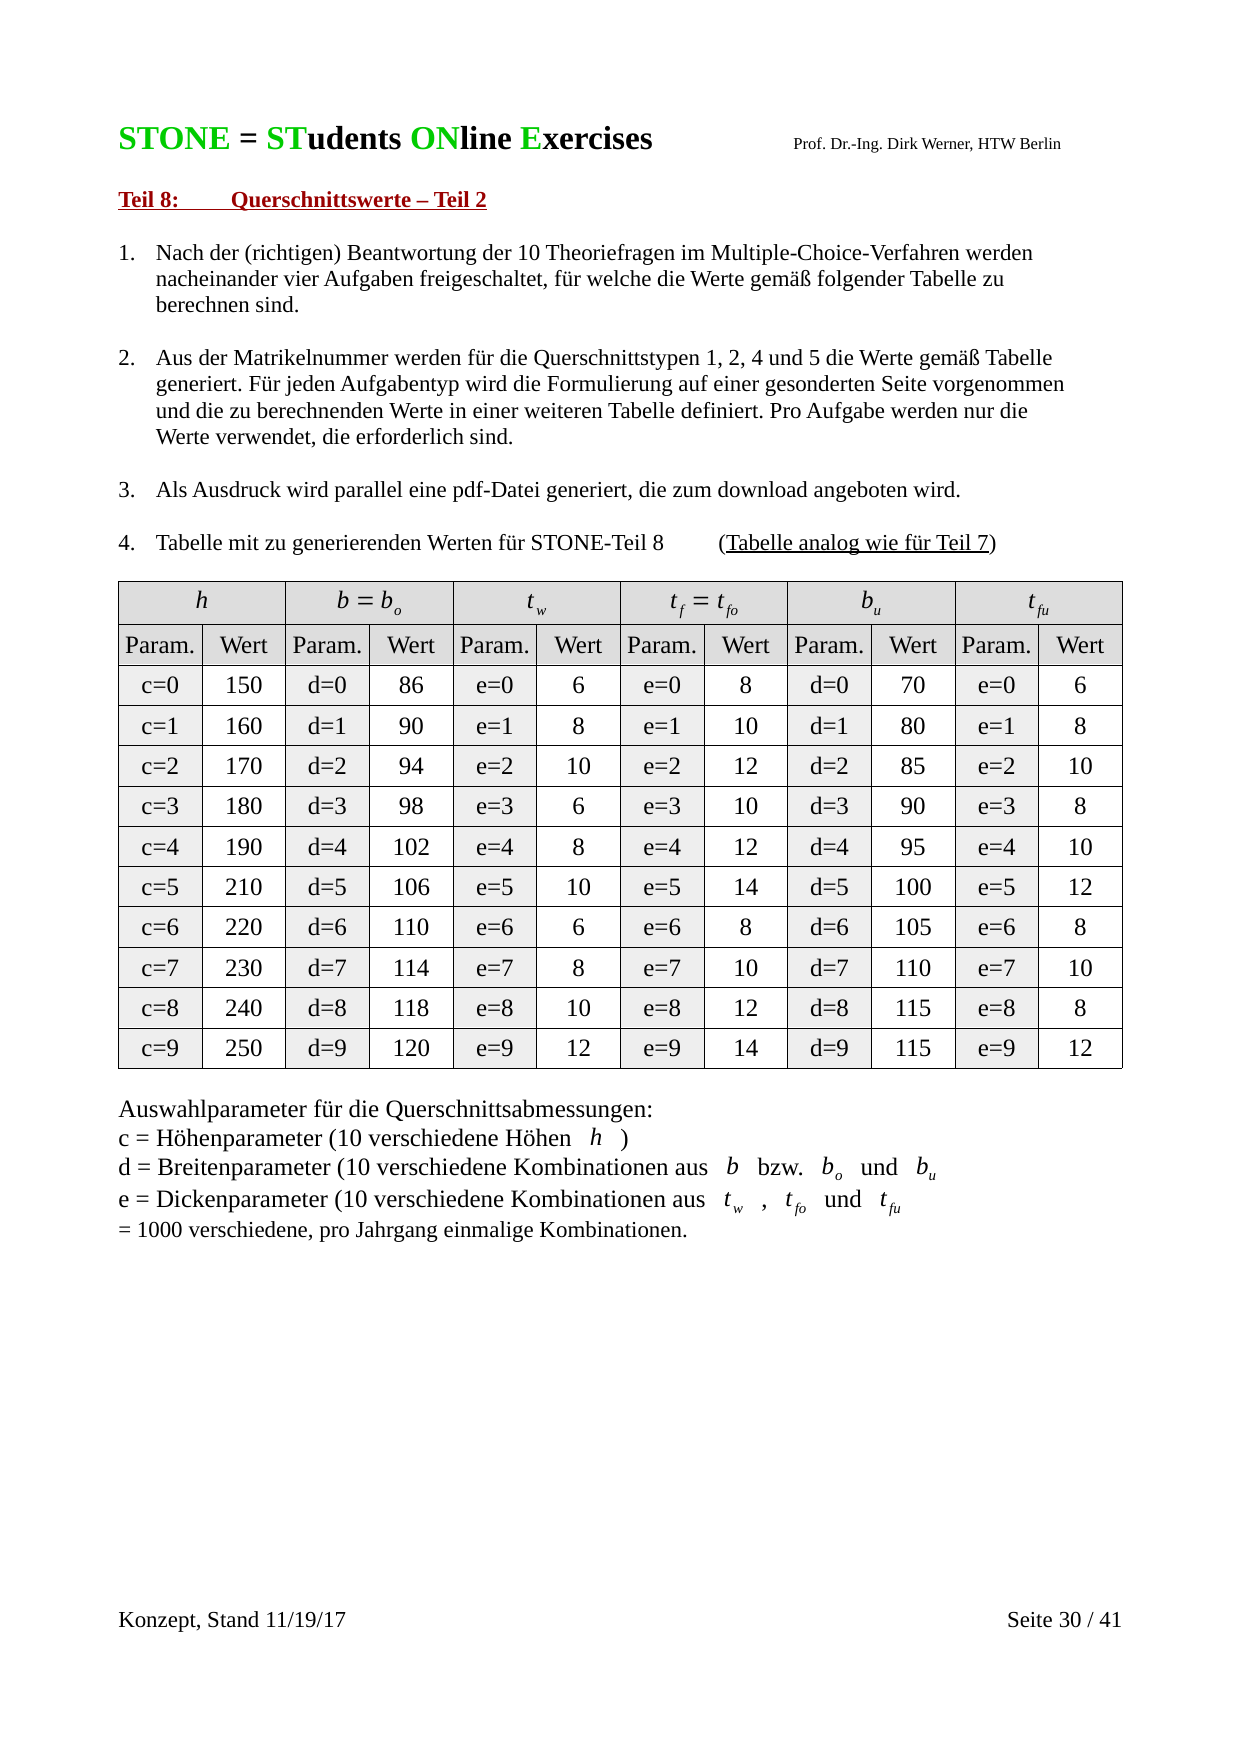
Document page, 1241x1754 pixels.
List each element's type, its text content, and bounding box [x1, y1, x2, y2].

text generiert. Für jeden Aufgabentyp wird die Formulierung auf einer gesonderten Seite vorgenommen [118, 370, 1122, 397]
table_cell c=0 [119, 666, 202, 705]
table_cell e=1 [454, 706, 536, 745]
table_header [788, 582, 955, 624]
table_cell d=1 [286, 706, 369, 745]
table_cell 6 [537, 787, 620, 826]
table_cell 86 [370, 666, 453, 705]
table_cell 160 [203, 706, 285, 745]
table_cell 110 [872, 948, 955, 987]
table_cell 95 [872, 827, 955, 866]
table_cell 8 [1039, 988, 1122, 1027]
table_cell Wert [203, 625, 285, 664]
table_cell Wert [537, 625, 620, 664]
table_cell 106 [370, 867, 453, 906]
text = 1000 verschiedene, pro Jahrgang einmalige Kombinationen. [118, 1216, 1122, 1243]
table_cell d=2 [286, 746, 369, 786]
table_cell 12 [537, 1029, 620, 1068]
table_cell c=5 [119, 867, 202, 906]
table_cell e=9 [454, 1029, 536, 1068]
table_cell c=2 [119, 746, 202, 786]
table_cell d=5 [788, 867, 871, 906]
table_cell e=3 [621, 787, 704, 826]
table_cell d=7 [788, 948, 871, 987]
table_cell d=4 [788, 827, 871, 866]
table_cell d=2 [788, 746, 871, 786]
table_cell 80 [872, 706, 955, 745]
table_cell 8 [1039, 907, 1122, 947]
table_cell e=2 [621, 746, 704, 786]
table_cell 12 [705, 988, 787, 1027]
table_header [119, 582, 285, 624]
table_cell 8 [537, 827, 620, 866]
table_cell 190 [203, 827, 285, 866]
table_cell 8 [705, 907, 787, 947]
table_cell 12 [705, 746, 787, 786]
table_cell c=4 [119, 827, 202, 866]
table_cell e=0 [956, 666, 1038, 705]
table_cell e=5 [454, 867, 536, 906]
table_cell e=0 [621, 666, 704, 705]
table_cell d=8 [788, 988, 871, 1027]
table_cell 220 [203, 907, 285, 947]
table_cell e=2 [454, 746, 536, 786]
table_cell 94 [370, 746, 453, 786]
table_cell d=6 [286, 907, 369, 947]
table_cell e=6 [956, 907, 1038, 947]
text Teil 8: Querschnittswerte – Teil 2 [118, 186, 1122, 212]
table_cell 150 [203, 666, 285, 705]
table_cell Param. [119, 625, 202, 664]
table_cell 98 [370, 787, 453, 826]
table_cell 240 [203, 988, 285, 1027]
table_cell 8 [537, 706, 620, 745]
table_cell d=0 [788, 666, 871, 705]
table_cell Wert [872, 625, 955, 664]
table_cell 170 [203, 746, 285, 786]
table_cell e=8 [956, 988, 1038, 1027]
table_cell 12 [1039, 1029, 1122, 1068]
table_cell c=3 [119, 787, 202, 826]
table_cell 14 [705, 1029, 787, 1068]
table_cell d=0 [286, 666, 369, 705]
table_cell d=5 [286, 867, 369, 906]
table_cell e=9 [621, 1029, 704, 1068]
table_cell Param. [454, 625, 536, 664]
text c = Höhenparameter (10 verschiedene Höhen) [118, 1123, 1122, 1152]
text nacheinander vier Aufgaben freigeschaltet, für welche die Werte gemäß folgender Tabelle zu [118, 265, 1122, 291]
table_cell 115 [872, 988, 955, 1027]
table_cell Param. [788, 625, 871, 664]
table_cell 8 [1039, 787, 1122, 826]
table_cell 10 [1039, 746, 1122, 786]
table_cell 230 [203, 948, 285, 987]
table_cell 102 [370, 827, 453, 866]
table_cell 12 [705, 827, 787, 866]
table_cell 6 [537, 666, 620, 705]
table_cell 6 [1039, 666, 1122, 705]
table_cell 90 [370, 706, 453, 745]
table_cell 10 [537, 988, 620, 1027]
table_cell e=4 [956, 827, 1038, 866]
table_cell e=5 [956, 867, 1038, 906]
table_cell d=3 [788, 787, 871, 826]
table_cell Wert [1039, 625, 1122, 664]
table_cell d=9 [286, 1029, 369, 1068]
table_cell e=3 [454, 787, 536, 826]
table_cell d=6 [788, 907, 871, 947]
table_cell e=7 [956, 948, 1038, 987]
text 1. Nach der (richtigen) Beantwortung der 10 Theoriefragen im Multiple-Choice-Verfahren werden [118, 239, 1122, 265]
table_cell e=2 [956, 746, 1038, 786]
table_cell e=7 [621, 948, 704, 987]
table_cell 10 [537, 746, 620, 786]
text und die zu berechnenden Werte in einer weiteren Tabelle definiert. Pro Aufgabe werden nur die [118, 397, 1122, 423]
table_cell c=9 [119, 1029, 202, 1068]
table_cell 110 [370, 907, 453, 947]
text 4. Tabelle mit zu generierenden Werten für STONE-Teil 8 (Tabelle analog wie für Teil 7) [118, 528, 1122, 555]
table_cell 118 [370, 988, 453, 1027]
table_cell Param. [956, 625, 1038, 664]
table_cell 90 [872, 787, 955, 826]
table_header [286, 582, 453, 624]
table_cell d=1 [788, 706, 871, 745]
table_cell d=4 [286, 827, 369, 866]
text 2. Aus der Matrikelnummer werden für die Querschnittstypen 1, 2, 4 und 5 die Werte gemäß Tabelle [118, 344, 1122, 370]
table_cell e=8 [621, 988, 704, 1027]
table_cell e=4 [454, 827, 536, 866]
table_cell Wert [705, 625, 787, 664]
text Auswahlparameter für die Querschnittsabmessungen: [118, 1094, 1122, 1123]
table_cell Param. [286, 625, 369, 664]
table_cell c=8 [119, 988, 202, 1027]
text d = Breitenparameter (10 verschiedene Kombinationen ausbzw.und [118, 1152, 1122, 1184]
table_cell c=1 [119, 706, 202, 745]
table_cell d=9 [788, 1029, 871, 1068]
table_header [956, 582, 1122, 624]
table_cell 12 [1039, 867, 1122, 906]
table_cell 10 [1039, 948, 1122, 987]
table_cell 10 [1039, 827, 1122, 866]
table_cell 14 [705, 867, 787, 906]
table_cell 250 [203, 1029, 285, 1068]
table_cell 210 [203, 867, 285, 906]
table_cell d=3 [286, 787, 369, 826]
table_cell e=3 [956, 787, 1038, 826]
table_cell Wert [370, 625, 453, 664]
table_cell e=1 [621, 706, 704, 745]
table_cell 10 [705, 948, 787, 987]
table_cell 105 [872, 907, 955, 947]
table_cell 8 [537, 948, 620, 987]
table_cell Param. [621, 625, 704, 664]
table_cell e=7 [454, 948, 536, 987]
table_cell c=7 [119, 948, 202, 987]
table_cell 8 [705, 666, 787, 705]
text 3. Als Ausdruck wird parallel eine pdf-Datei generiert, die zum download angeboten wird. [118, 476, 1122, 502]
table_cell 120 [370, 1029, 453, 1068]
table_cell 70 [872, 666, 955, 705]
text berechnen sind. [118, 291, 1122, 318]
table_cell e=5 [621, 867, 704, 906]
table_cell 180 [203, 787, 285, 826]
table_cell e=0 [454, 666, 536, 705]
table_cell 8 [1039, 706, 1122, 745]
table_cell 100 [872, 867, 955, 906]
table_cell d=7 [286, 948, 369, 987]
table_cell 10 [705, 706, 787, 745]
table_cell e=6 [621, 907, 704, 947]
table_cell e=9 [956, 1029, 1038, 1068]
table_cell d=8 [286, 988, 369, 1027]
table_cell 85 [872, 746, 955, 786]
table_cell 114 [370, 948, 453, 987]
text e = Dickenparameter (10 verschiedene Kombinationen aus,und [118, 1184, 1122, 1216]
table_cell c=6 [119, 907, 202, 947]
table_cell 10 [537, 867, 620, 906]
table_cell e=1 [956, 706, 1038, 745]
table_cell e=8 [454, 988, 536, 1027]
table_header [621, 582, 787, 624]
table_cell 6 [537, 907, 620, 947]
table_cell 10 [705, 787, 787, 826]
table_cell 115 [872, 1029, 955, 1068]
table_cell e=6 [454, 907, 536, 947]
table_header [454, 582, 620, 624]
table_cell e=4 [621, 827, 704, 866]
text Werte verwendet, die erforderlich sind. [118, 423, 1122, 449]
